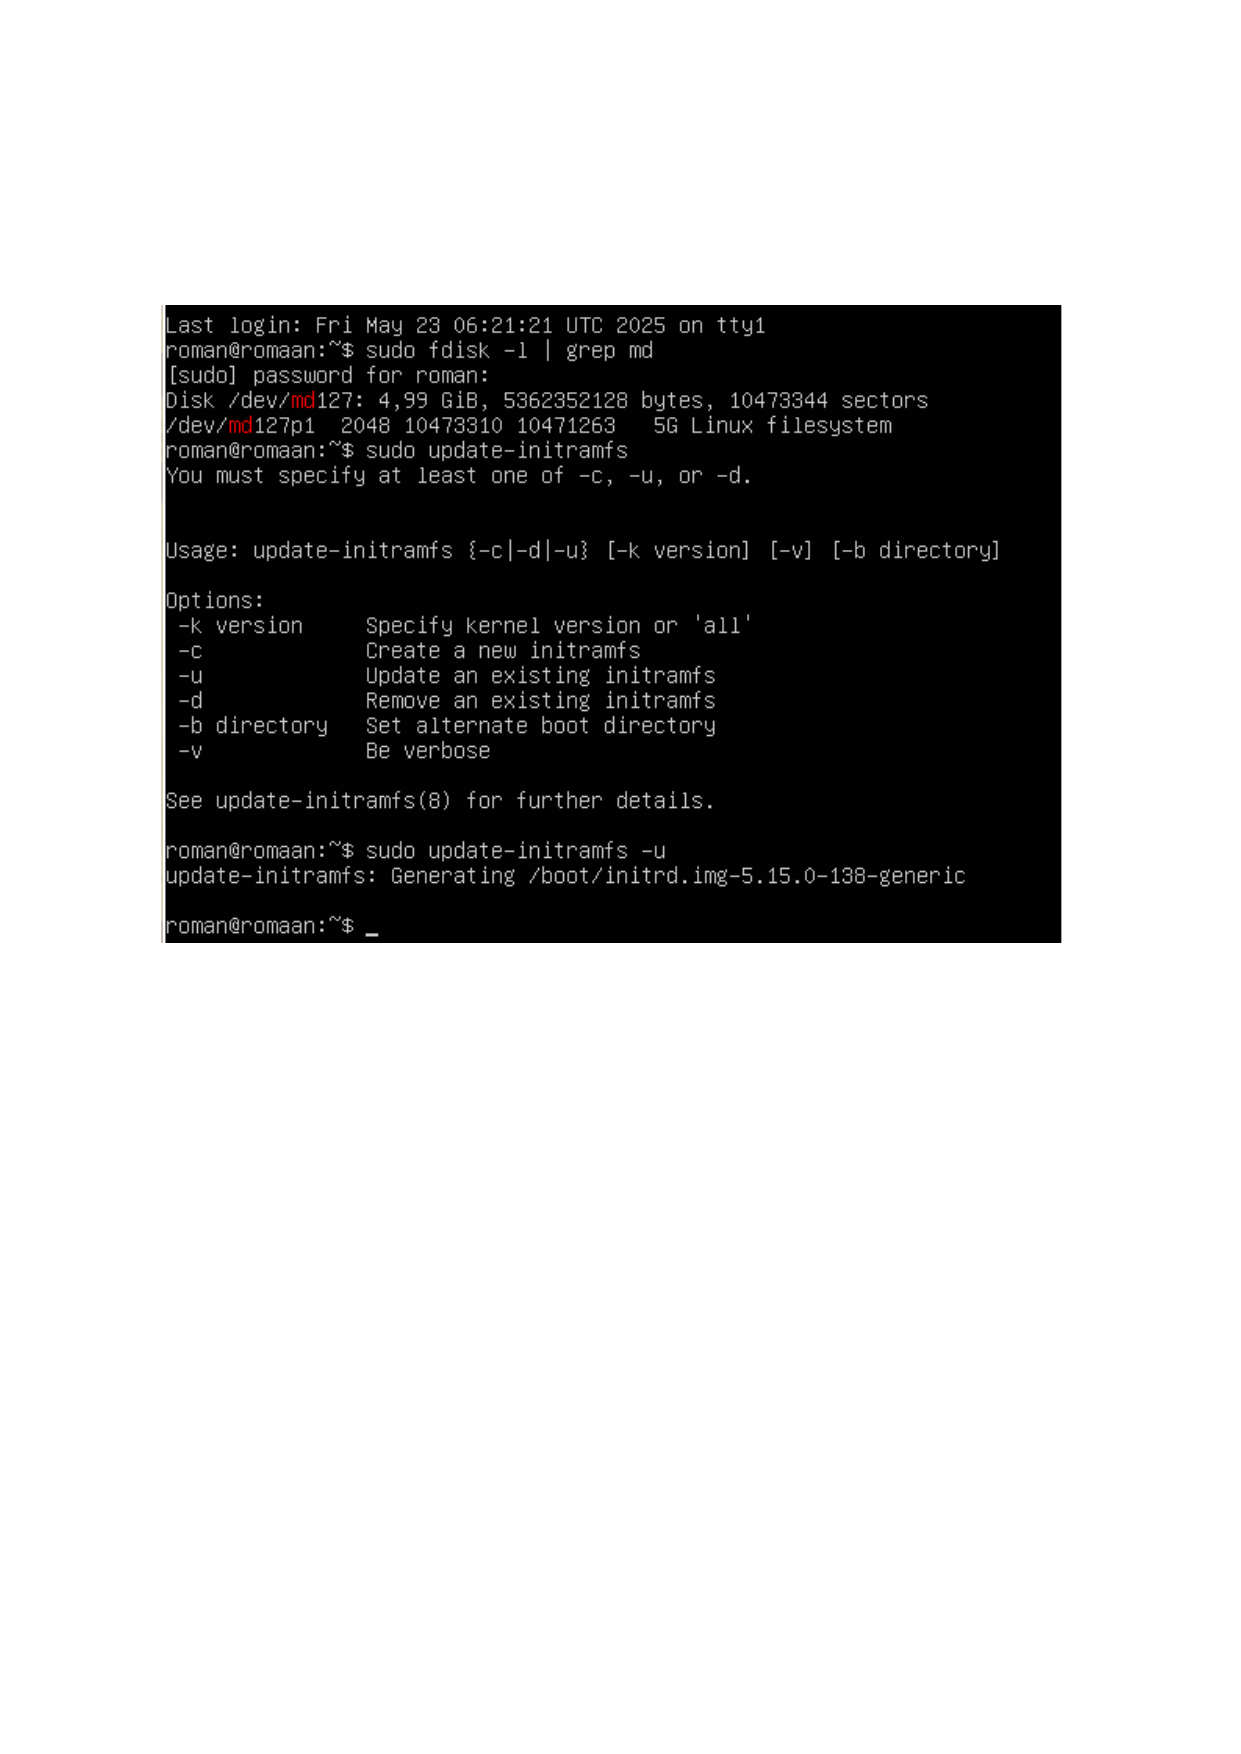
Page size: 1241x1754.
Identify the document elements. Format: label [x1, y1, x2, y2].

picture [161, 305, 1062, 943]
